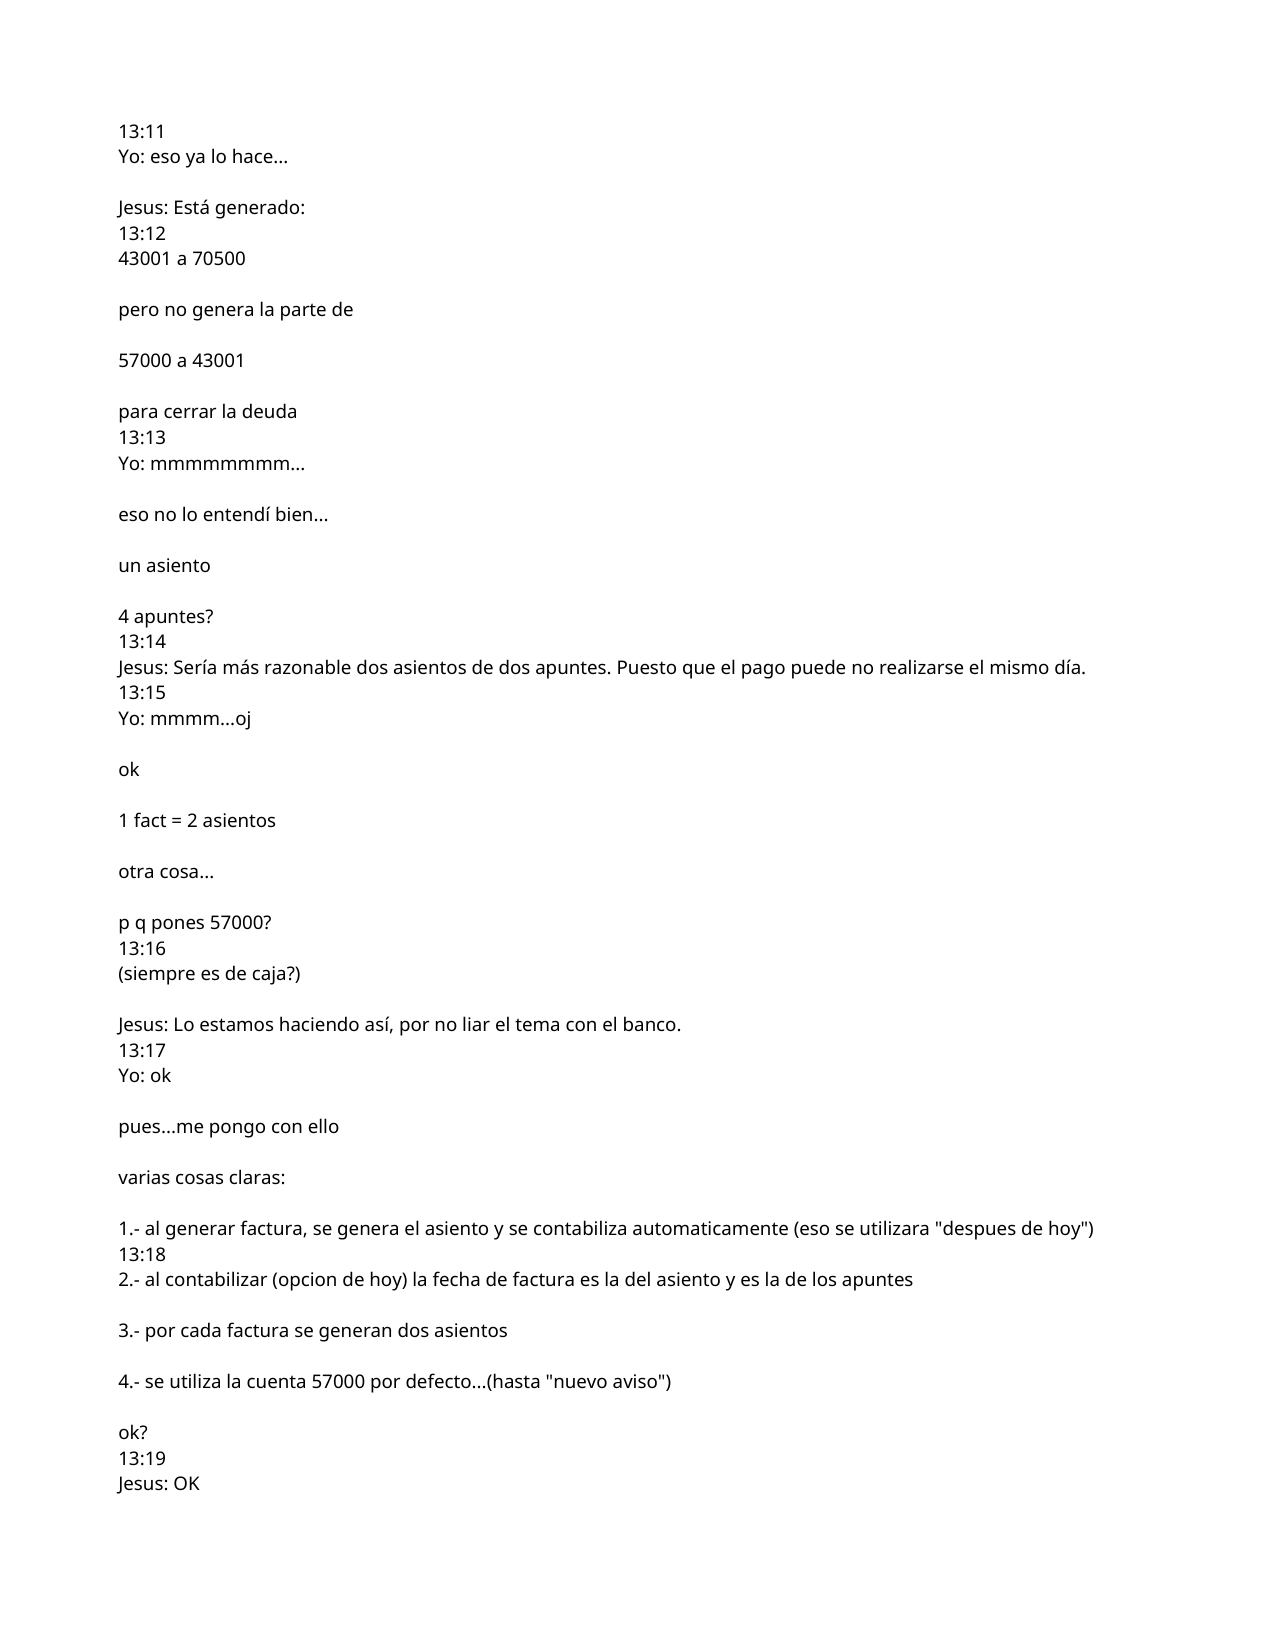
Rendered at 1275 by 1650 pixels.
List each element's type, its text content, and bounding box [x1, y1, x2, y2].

text un asiento [118, 552, 1157, 577]
text ok? [118, 1420, 1157, 1445]
text 13:15 [118, 679, 1157, 705]
text Jesus: Sería más razonable dos asientos de dos apuntes. Puesto que el pago puede no realizarse el mismo día. [118, 654, 1157, 679]
text 13:18 [118, 1241, 1157, 1267]
text pero no genera la parte de [118, 297, 1157, 322]
text otra cosa... [118, 858, 1157, 884]
text 57000 a 43001 [118, 348, 1157, 373]
text ok [118, 756, 1157, 782]
text 1 fact = 2 asientos [118, 807, 1157, 833]
text 13:17 [118, 1037, 1157, 1062]
text 13:16 [118, 935, 1157, 960]
text 4.- se utiliza la cuenta 57000 por defecto...(hasta "nuevo aviso") [118, 1369, 1157, 1394]
text 3.- por cada factura se generan dos asientos [118, 1318, 1157, 1343]
text para cerrar la deuda [118, 399, 1157, 424]
text (siempre es de caja?) [118, 960, 1157, 986]
text 1.- al generar factura, se genera el asiento y se contabiliza automaticamente (eso se utilizara "despues de hoy") [118, 1216, 1157, 1241]
text Yo: mmmmmmmm... [118, 450, 1157, 475]
text varias cosas claras: [118, 1164, 1157, 1190]
text 2.- al contabilizar (opcion de hoy) la fecha de factura es la del asiento y es la de los apuntes [118, 1267, 1157, 1292]
text 4 apuntes? [118, 603, 1157, 628]
text 13:12 [118, 220, 1157, 246]
text p q pones 57000? [118, 909, 1157, 935]
text eso no lo entendí bien... [118, 501, 1157, 526]
text Jesus: Lo estamos haciendo así, por no liar el tema con el banco. [118, 1011, 1157, 1037]
text 13:13 [118, 424, 1157, 450]
text Yo: ok [118, 1062, 1157, 1088]
text 13:11 [118, 118, 1157, 144]
text 13:14 [118, 628, 1157, 654]
text Yo: mmmm...oj [118, 705, 1157, 731]
text Jesus: Está generado: [118, 195, 1157, 220]
text Yo: eso ya lo hace... [118, 144, 1157, 169]
text 13:19 [118, 1445, 1157, 1471]
text Jesus: OK [118, 1471, 1157, 1496]
text 43001 a 70500 [118, 246, 1157, 271]
text pues...me pongo con ello [118, 1113, 1157, 1139]
